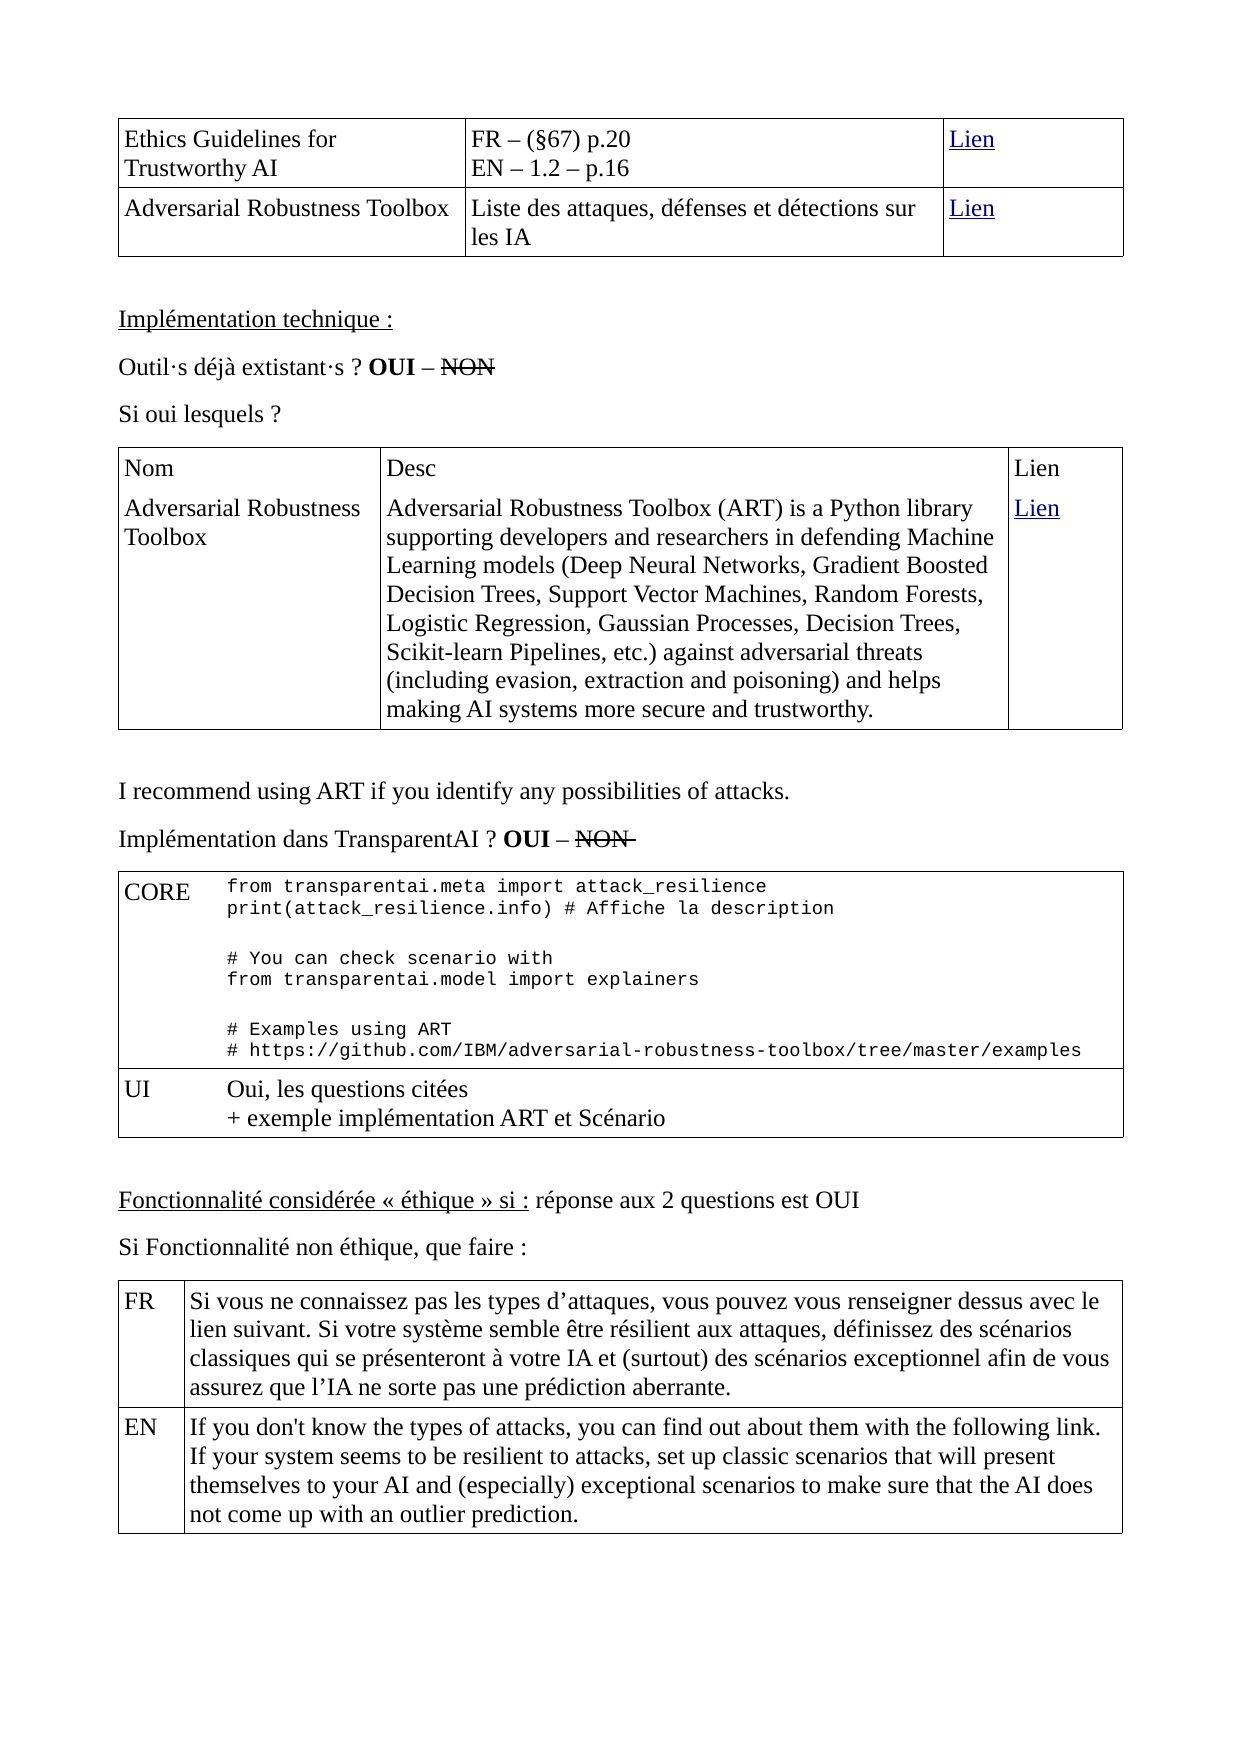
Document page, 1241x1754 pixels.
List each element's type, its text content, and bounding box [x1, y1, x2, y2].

table_cell Adversarial Robustness Toolbox [119, 487, 380, 728]
table_header FR [119, 1281, 184, 1407]
table_cell Lien [944, 119, 1123, 187]
text Outil·s déjà extistant·s ? OUI – NON [118, 352, 1122, 380]
text Si oui lesquels ? [118, 399, 1122, 428]
table_header Nom [119, 448, 380, 487]
table_header Lien [1009, 448, 1122, 487]
table_header CORE [119, 872, 221, 1068]
table_cell Lien [944, 188, 1123, 256]
text Si Fonctionnalité non éthique, que faire : [118, 1232, 1122, 1261]
table_cell Adversarial Robustness Toolbox [119, 188, 465, 256]
table_cell UI [119, 1069, 221, 1137]
text Implémentation dans TransparentAI ? OUI – NON [118, 824, 1122, 853]
table_cell FR – (§67) p.20 EN – 1.2 – p.16 [466, 119, 943, 187]
table_header Desc [381, 448, 1008, 487]
table_cell EN [119, 1408, 184, 1533]
table_cell Oui, les questions citées + exemple implémentation ART et Scénario [221, 1069, 1123, 1137]
table_header Si vous ne connaissez pas les types d’attaques, vous pouvez vous renseigner dessus avec le lien suivant. Si votre système semble être résilient aux attaques, définissez des scénarios classiques qui se présenteront à votre IA et (surtout) des scénarios exceptionnel afin de vous assurez que l’IA ne sorte pas une prédiction aberrante. [185, 1281, 1122, 1407]
table_cell Adversarial Robustness Toolbox (ART) is a Python library supporting developers and researchers in defending Machine Learning models (Deep Neural Networks, Gradient Boosted Decision Trees, Support Vector Machines, Random Forests, Logistic Regression, Gaussian Processes, Decision Trees, Scikit-learn Pipelines, etc.) against adversarial threats (including evasion, extraction and poisoning) and helps making AI systems more secure and trustworthy. [381, 487, 1008, 728]
text Fonctionnalité considérée « éthique » si : réponse aux 2 questions est OUI [118, 1185, 1122, 1213]
table_cell Ethics Guidelines for Trustworthy AI [119, 119, 465, 187]
table_cell Lien [1009, 487, 1122, 728]
table_header from transparentai.meta import attack_resilience print(attack_resilience.info) # Affiche la description # You can check scenario with from transparentai.model import explainers # Examples using ART # https://github.com/IBM/adversarial-robustness-toolbox/tree/master/examples [221, 872, 1123, 1068]
text I recommend using ART if you identify any possibilities of attacks. [118, 776, 1122, 805]
table_cell Liste des attaques, défenses et détections sur les IA [466, 188, 943, 256]
text Implémentation technique : [118, 304, 1122, 333]
table_cell If you don't know the types of attacks, you can find out about them with the following link. If your system seems to be resilient to attacks, set up classic scenarios that will present themselves to your AI and (especially) exceptional scenarios to make sure that the AI does not come up with an outlier prediction. [185, 1408, 1122, 1533]
